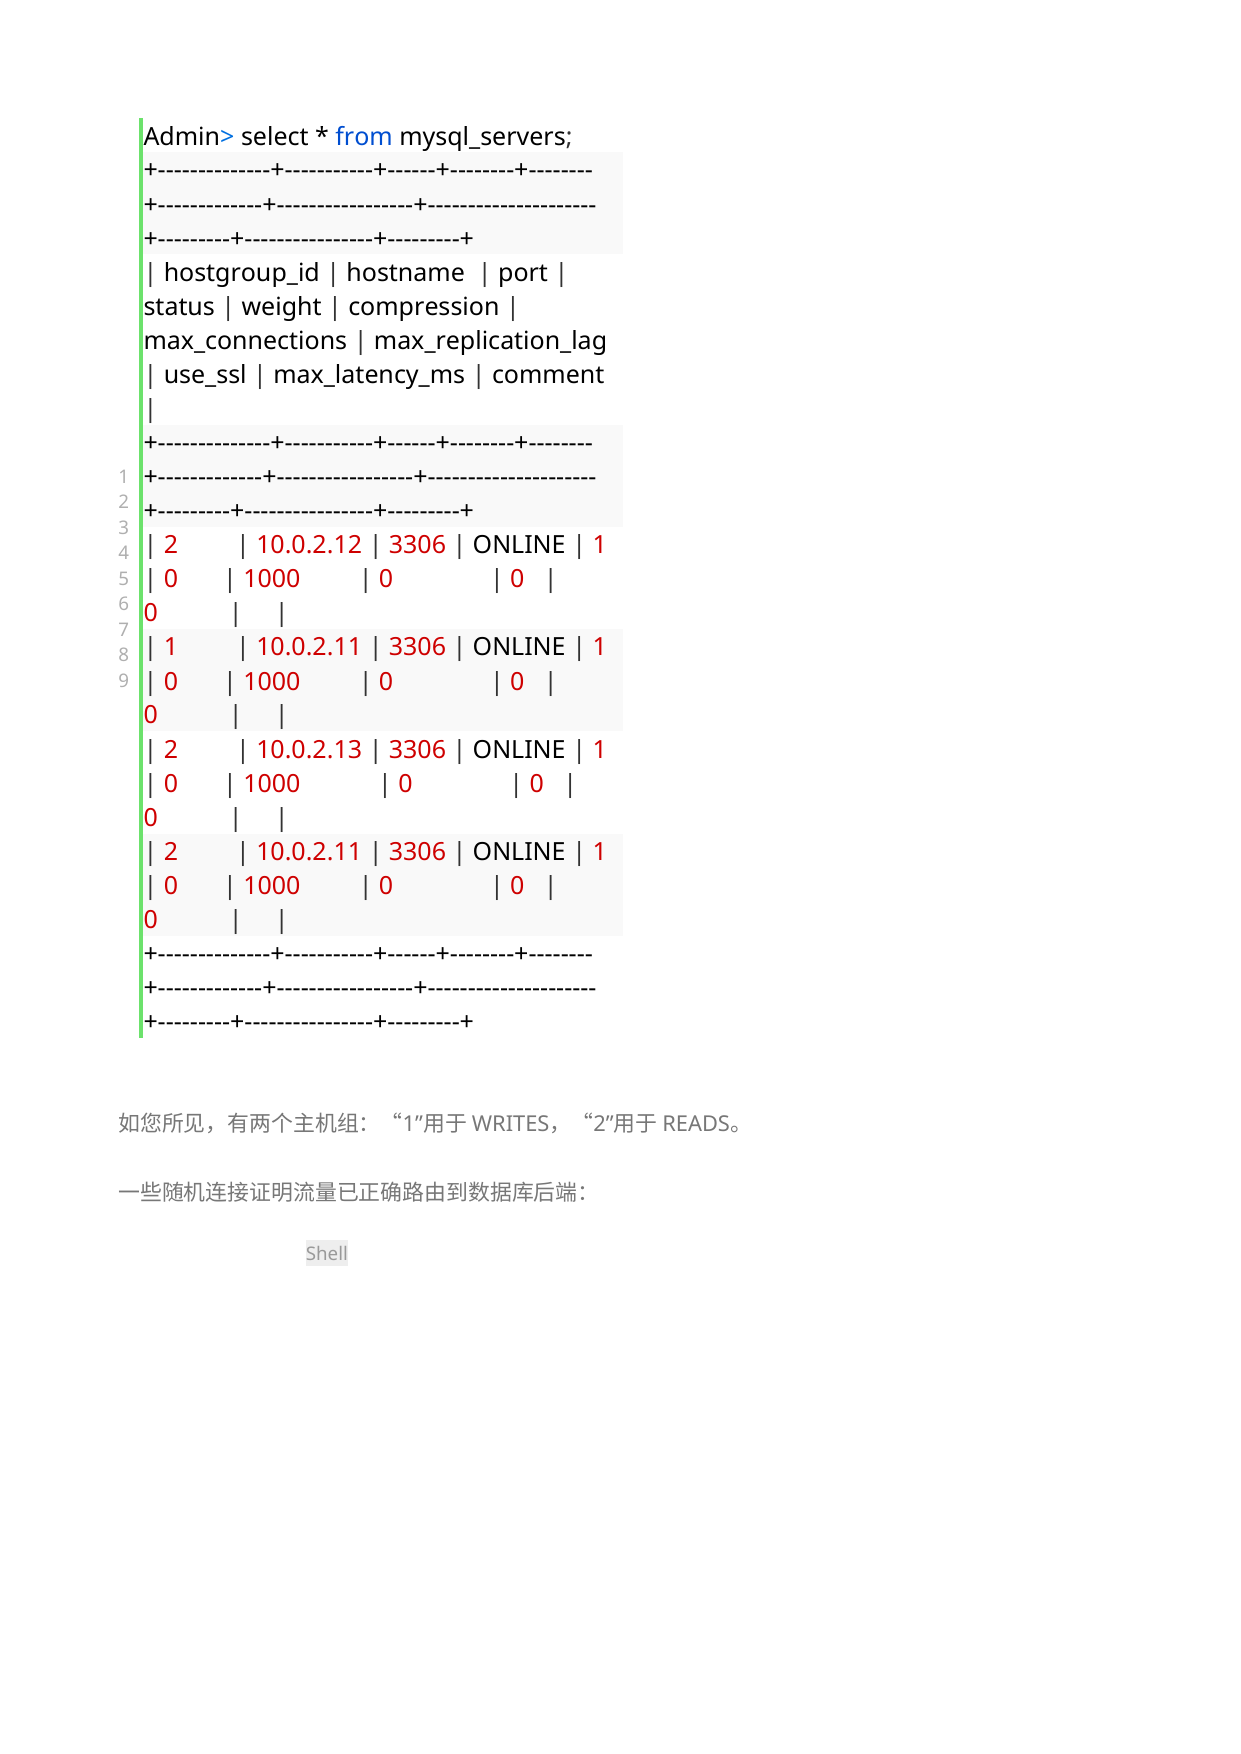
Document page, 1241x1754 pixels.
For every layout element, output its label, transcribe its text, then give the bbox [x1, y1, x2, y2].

table_header 1 2 3 4 5 6 7 8 9 [118, 118, 139, 1038]
table_header Admin> select * from mysql_servers; +--------------+-----------+------+--------+--------+-------------+-----------------+---------------------+---------+----------------+---------+ | hostgroup_id | hostname | port | status | weight | compression | max_connections | max_replication_lag | use_ssl | max_latency_ms | comment | +--------------+-----------+------+--------+--------+-------------+-----------------+---------------------+---------+----------------+---------+ | 2 | 10.0.2.12 | 3306 | ONLINE | 1 | 0 | 1000 | 0 | 0 | 0 | | | 1 | 10.0.2.11 | 3306 | ONLINE | 1 | 0 | 1000 | 0 | 0 | 0 | | | 2 | 10.0.2.13 | 3306 | ONLINE | 1 | 0 | 1000 | 0 | 0 | 0 | | | 2 | 10.0.2.11 | 3306 | ONLINE | 1 | 0 | 1000 | 0 | 0 | 0 | | +--------------+-----------+------+--------+--------+-------------+-----------------+---------------------+---------+----------------+---------+ [143, 731, 623, 834]
table_header Admin> select * from mysql_servers; +--------------+-----------+------+--------+--------+-------------+-----------------+---------------------+---------+----------------+---------+ | hostgroup_id | hostname | port | status | weight | compression | max_connections | max_replication_lag | use_ssl | max_latency_ms | comment | +--------------+-----------+------+--------+--------+-------------+-----------------+---------------------+---------+----------------+---------+ | 2 | 10.0.2.12 | 3306 | ONLINE | 1 | 0 | 1000 | 0 | 0 | 0 | | | 1 | 10.0.2.11 | 3306 | ONLINE | 1 | 0 | 1000 | 0 | 0 | 0 | | | 2 | 10.0.2.13 | 3306 | ONLINE | 1 | 0 | 1000 | 0 | 0 | 0 | | | 2 | 10.0.2.11 | 3306 | ONLINE | 1 | 0 | 1000 | 0 | 0 | 0 | | +--------------+-----------+------+--------+--------+-------------+-----------------+---------------------+---------+----------------+---------+ [143, 936, 623, 1038]
text 一些随机连接证明流量已正确路由到数据库后端： [118, 1169, 1122, 1207]
text 如您所见，有两个主机组：“1”用于 WRITES，“2”用于 READS。 [118, 1100, 1122, 1138]
text Shell [118, 1238, 1122, 1281]
table_header Admin> select * from mysql_servers; +--------------+-----------+------+--------+--------+-------------+-----------------+---------------------+---------+----------------+---------+ | hostgroup_id | hostname | port | status | weight | compression | max_connections | max_replication_lag | use_ssl | max_latency_ms | comment | +--------------+-----------+------+--------+--------+-------------+-----------------+---------------------+---------+----------------+---------+ | 2 | 10.0.2.12 | 3306 | ONLINE | 1 | 0 | 1000 | 0 | 0 | 0 | | | 1 | 10.0.2.11 | 3306 | ONLINE | 1 | 0 | 1000 | 0 | 0 | 0 | | | 2 | 10.0.2.13 | 3306 | ONLINE | 1 | 0 | 1000 | 0 | 0 | 0 | | | 2 | 10.0.2.11 | 3306 | ONLINE | 1 | 0 | 1000 | 0 | 0 | 0 | | +--------------+-----------+------+--------+--------+-------------+-----------------+---------------------+---------+----------------+---------+ [143, 254, 623, 425]
table_header Admin> select * from mysql_servers; +--------------+-----------+------+--------+--------+-------------+-----------------+---------------------+---------+----------------+---------+ | hostgroup_id | hostname | port | status | weight | compression | max_connections | max_replication_lag | use_ssl | max_latency_ms | comment | +--------------+-----------+------+--------+--------+-------------+-----------------+---------------------+---------+----------------+---------+ | 2 | 10.0.2.12 | 3306 | ONLINE | 1 | 0 | 1000 | 0 | 0 | 0 | | | 1 | 10.0.2.11 | 3306 | ONLINE | 1 | 0 | 1000 | 0 | 0 | 0 | | | 2 | 10.0.2.13 | 3306 | ONLINE | 1 | 0 | 1000 | 0 | 0 | 0 | | | 2 | 10.0.2.11 | 3306 | ONLINE | 1 | 0 | 1000 | 0 | 0 | 0 | | +--------------+-----------+------+--------+--------+-------------+-----------------+---------------------+---------+----------------+---------+ [143, 527, 623, 629]
